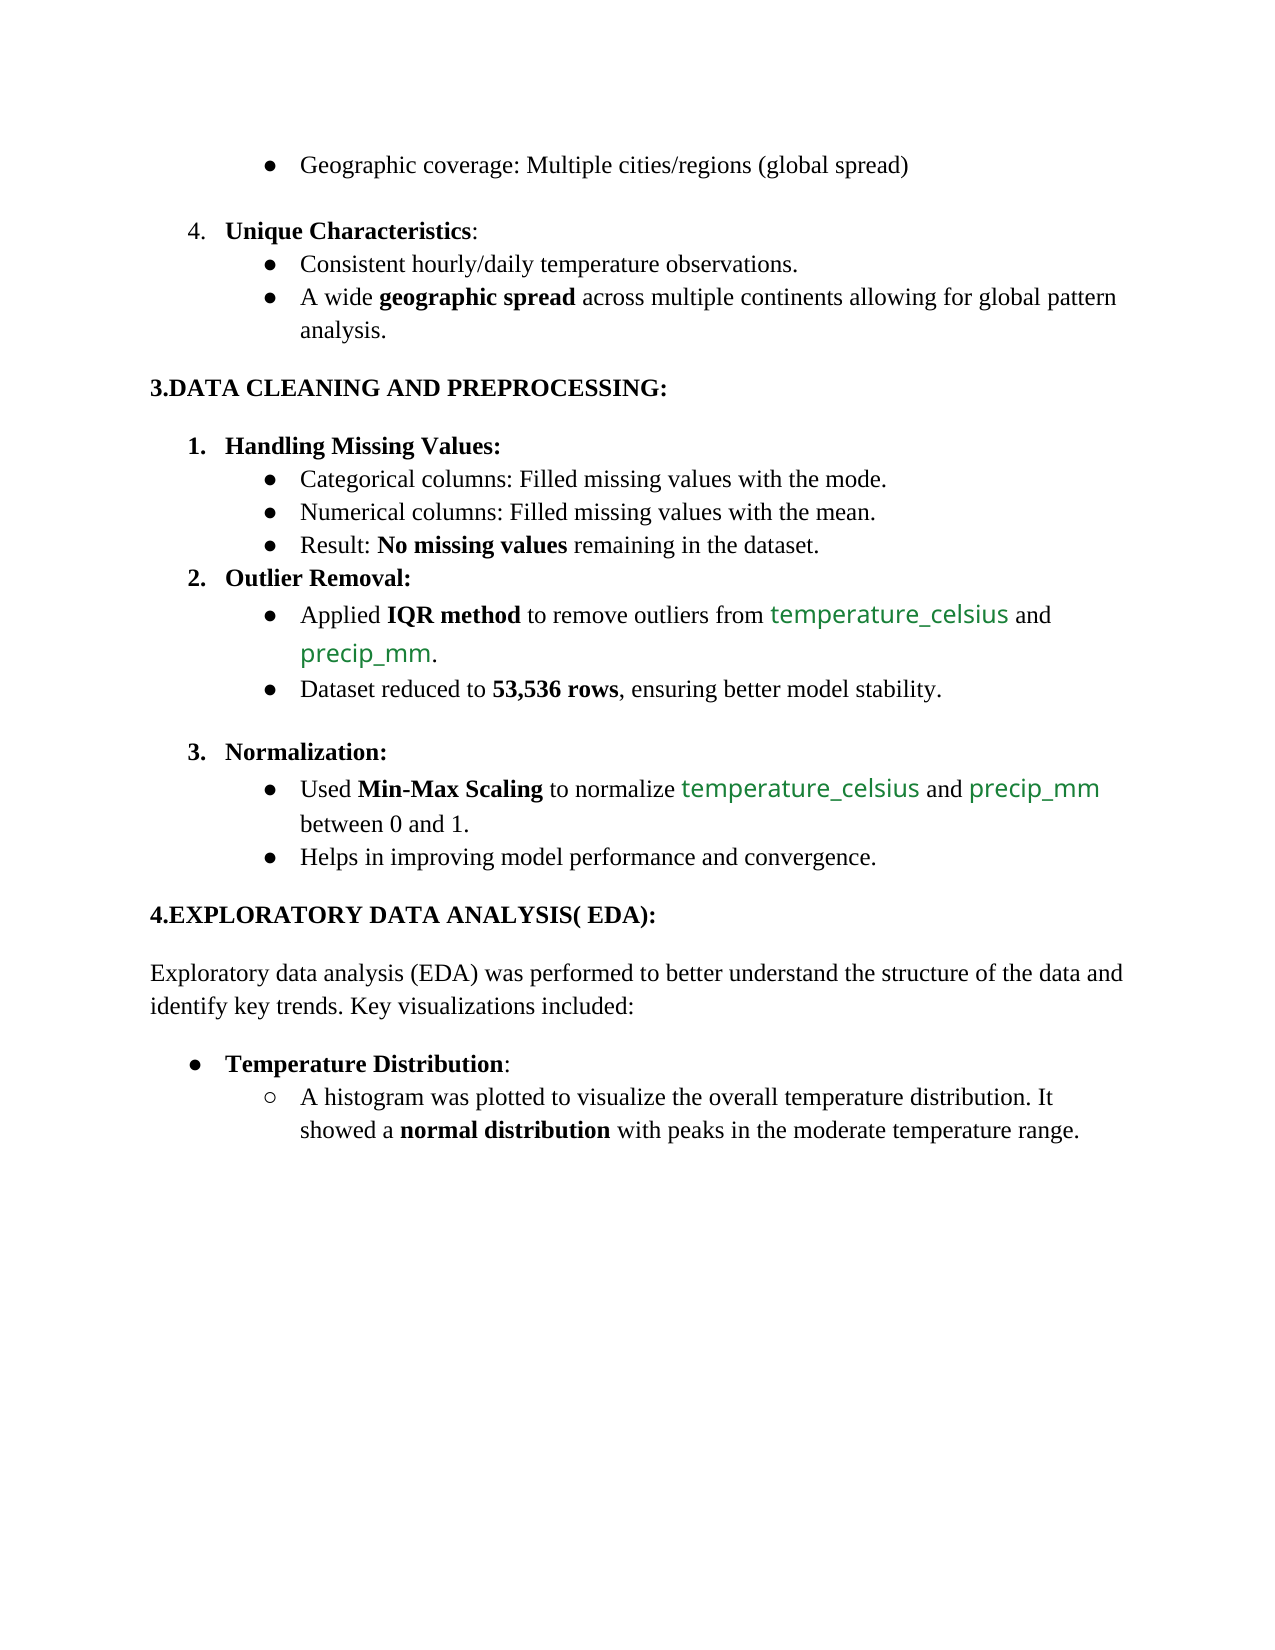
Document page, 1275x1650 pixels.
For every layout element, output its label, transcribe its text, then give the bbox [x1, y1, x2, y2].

list Geographic coverage: Multiple cities/regions (global spread) [262, 150, 1125, 212]
list A histogram was plotted to visualize the overall temperature distribution. It showed a normal distribution with peaks in the moderate temperature range. [262, 1082, 1125, 1144]
list Temperature Distribution: [187, 1049, 1125, 1078]
text Exploratory data analysis (EDA) was performed to better understand the structure of the data and identify key trends. Key visualizations included: [150, 958, 1125, 1019]
list Categorical columns: Filled missing values with the mode. [262, 464, 1125, 493]
text 4.EXPLORATORY DATA ANALYSIS( EDA): [150, 900, 1125, 928]
list Numerical columns: Filled missing values with the mean. [262, 497, 1125, 526]
list Dataset reduced to 53,536 rows, ensuring better model stability. [262, 674, 1125, 733]
list Applied IQR method to remove outliers from temperature_celsius and precip_mm. [262, 596, 1125, 669]
list Result: No missing values remaining in the dataset. [262, 530, 1125, 559]
list Helps in improving model performance and convergence. [262, 842, 1125, 871]
text 3.DATA CLEANING AND PREPROCESSING: [150, 373, 1125, 402]
list Outlier Removal: [187, 563, 1125, 592]
list Unique Characteristics: [187, 216, 1125, 245]
list Consistent hourly/daily temperature observations. [262, 249, 1125, 278]
list Handling Missing Values: [187, 431, 1125, 460]
list Normalization: [187, 737, 1125, 766]
list Used Min-Max Scaling to normalize temperature_celsius and precip_mm between 0 and 1. [262, 770, 1125, 837]
list A wide geographic spread across multiple continents allowing for global pattern analysis. [262, 282, 1125, 344]
